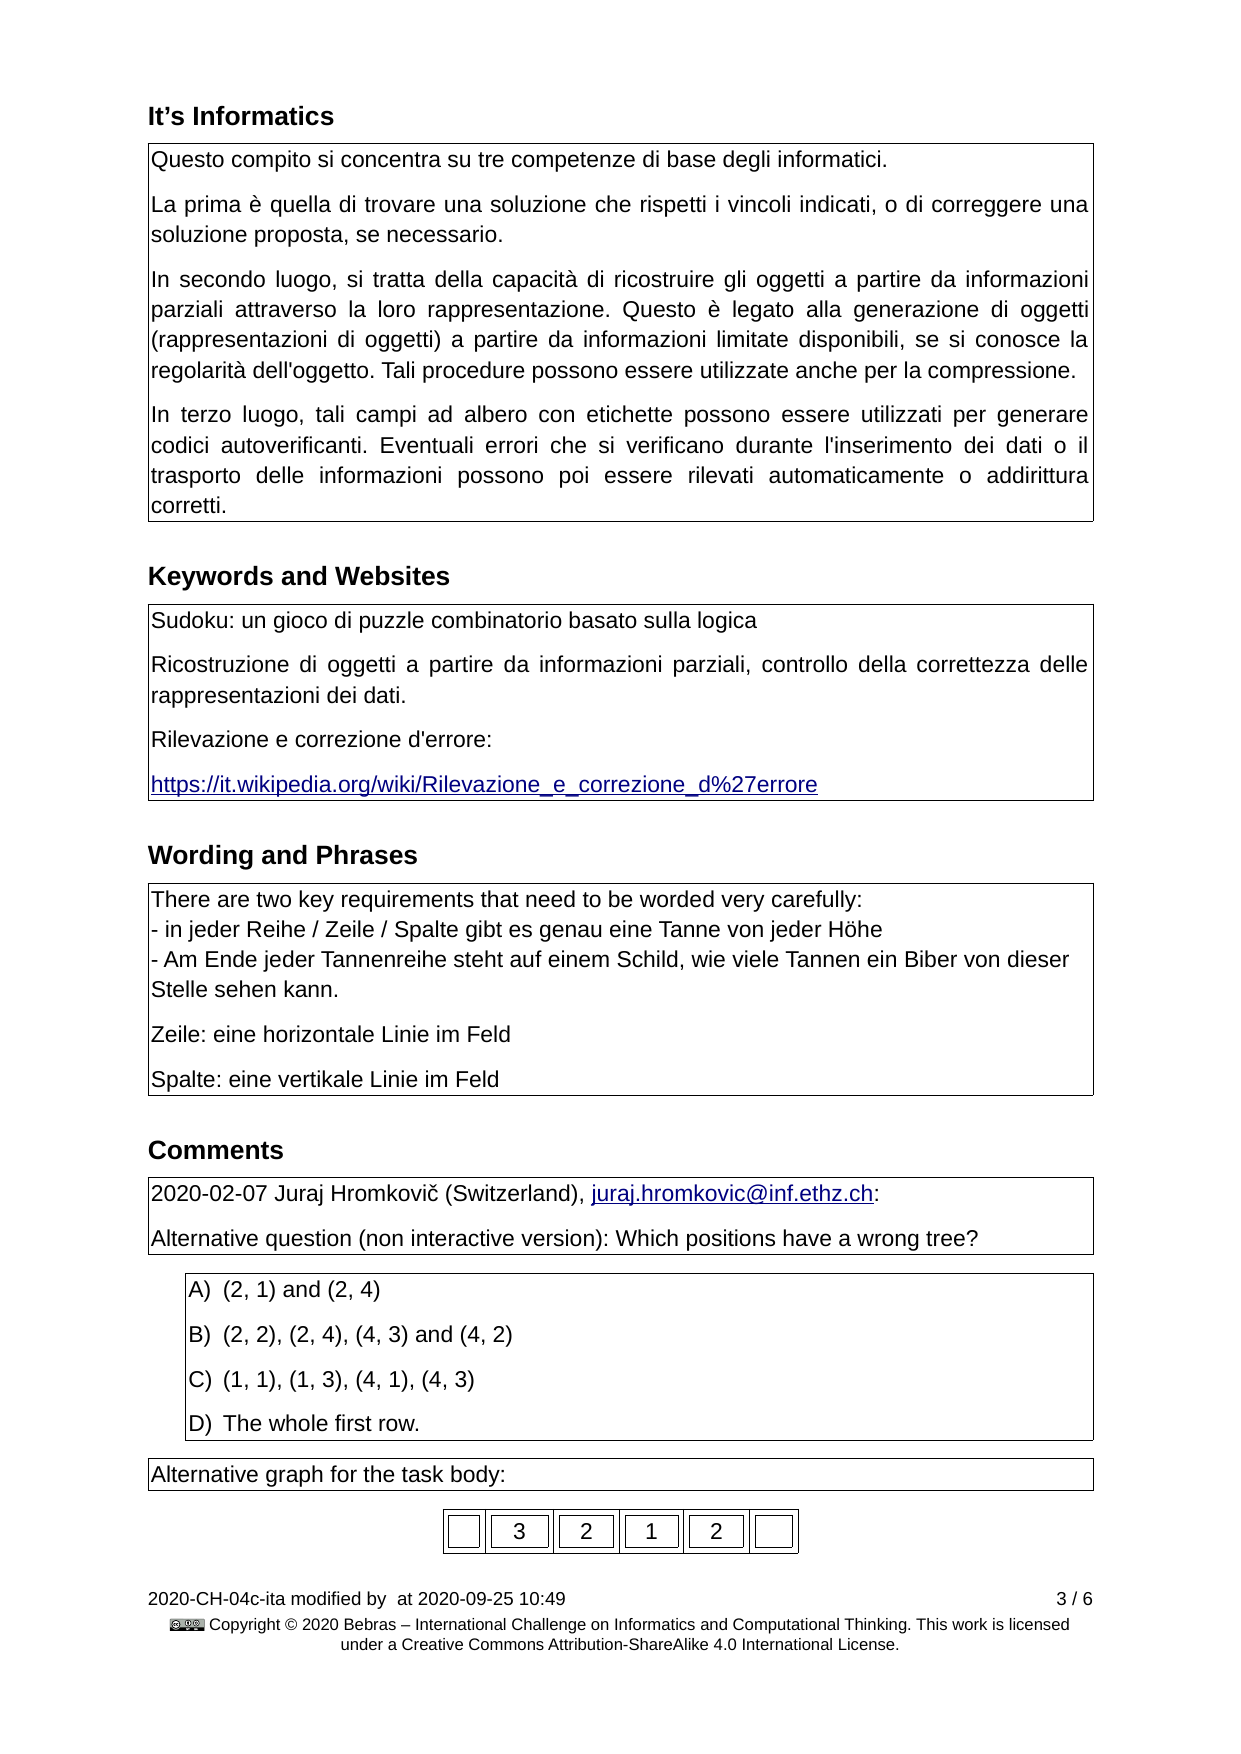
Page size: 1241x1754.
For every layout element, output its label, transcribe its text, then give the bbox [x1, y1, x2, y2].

subtitle It’s Informatics [148, 100, 1093, 131]
text https://it.wikipedia.org/wiki/Rilevazione_e_correzione_d%27errore [149, 768, 1093, 800]
subtitle Keywords and Websites [148, 561, 1093, 591]
text Rilevazione e correzione d'errore: [149, 723, 1093, 753]
list (2, 1) and (2, 4) [186, 1274, 1093, 1302]
list (2, 2), (2, 4), (4, 3) and (4, 2) [186, 1318, 1093, 1347]
subtitle Comments [148, 1134, 1093, 1165]
list The whole first row. [186, 1407, 1093, 1440]
text Alternative question (non interactive version): Which positions have a wrong tree? [149, 1222, 1093, 1254]
text Questo compito si concentra su tre competenze di base degli informatici. [149, 144, 1093, 173]
table_header 3 [486, 1510, 553, 1553]
table_header [750, 1510, 798, 1553]
table_header 2 [684, 1510, 749, 1553]
text Ricostruzione di oggetti a partire da informazioni parziali, controllo della correttezza delle rappresentazioni dei dati. [149, 648, 1093, 708]
list (1, 1), (1, 3), (4, 1), (4, 3) [186, 1362, 1093, 1392]
subtitle Wording and Phrases [148, 840, 1093, 870]
text Zeile: eine horizontale Linie im Feld [149, 1018, 1093, 1047]
text La prima è quella di trovare una soluzione che rispetti i vincoli indicati, o di correggere una soluzione proposta, se necessario. [149, 188, 1093, 248]
text In terzo luogo, tali campi ad albero con etichette possono essere utilizzati per generare codici autoverificanti. Eventuali errori che si verificano durante l'inserimento dei dati o il trasporto delle informazioni possono poi essere rilevati automaticamente o addirittura corretti. [149, 398, 1093, 521]
text There are two key requirements that need to be worded very carefully: - in jeder Reihe / Zeile / Spalte gibt es genau eine Tanne von jeder Höhe - Am Ende jeder Tannenreihe steht auf einem Schild, wie viele Tannen ein Biber von dieser Stelle sehen kann. [149, 884, 1093, 1003]
text Sudoku: un gioco di puzzle combinatorio basato sulla logica [149, 605, 1093, 633]
text Spalte: eine vertikale Linie im Feld [149, 1063, 1093, 1095]
text 2020-02-07 Juraj Hromkovič (Switzerland), juraj.hromkovic@inf.ethz.ch: [149, 1178, 1093, 1207]
table_header 1 [620, 1510, 683, 1553]
table_header [444, 1510, 485, 1553]
text In secondo luogo, si tratta della capacità di ricostruire gli oggetti a partire da informazioni parziali attraverso la loro rappresentazione. Questo è legato alla generazione di oggetti (rappresentazioni di oggetti) a partire da informazioni limitate disponibili, se si conosce la regolarità dell'oggetto. Tali procedure possono essere utilizzate anche per la compressione. [149, 263, 1093, 383]
text Alternative graph for the task body: [149, 1459, 1093, 1490]
table_header 2 [554, 1510, 619, 1553]
